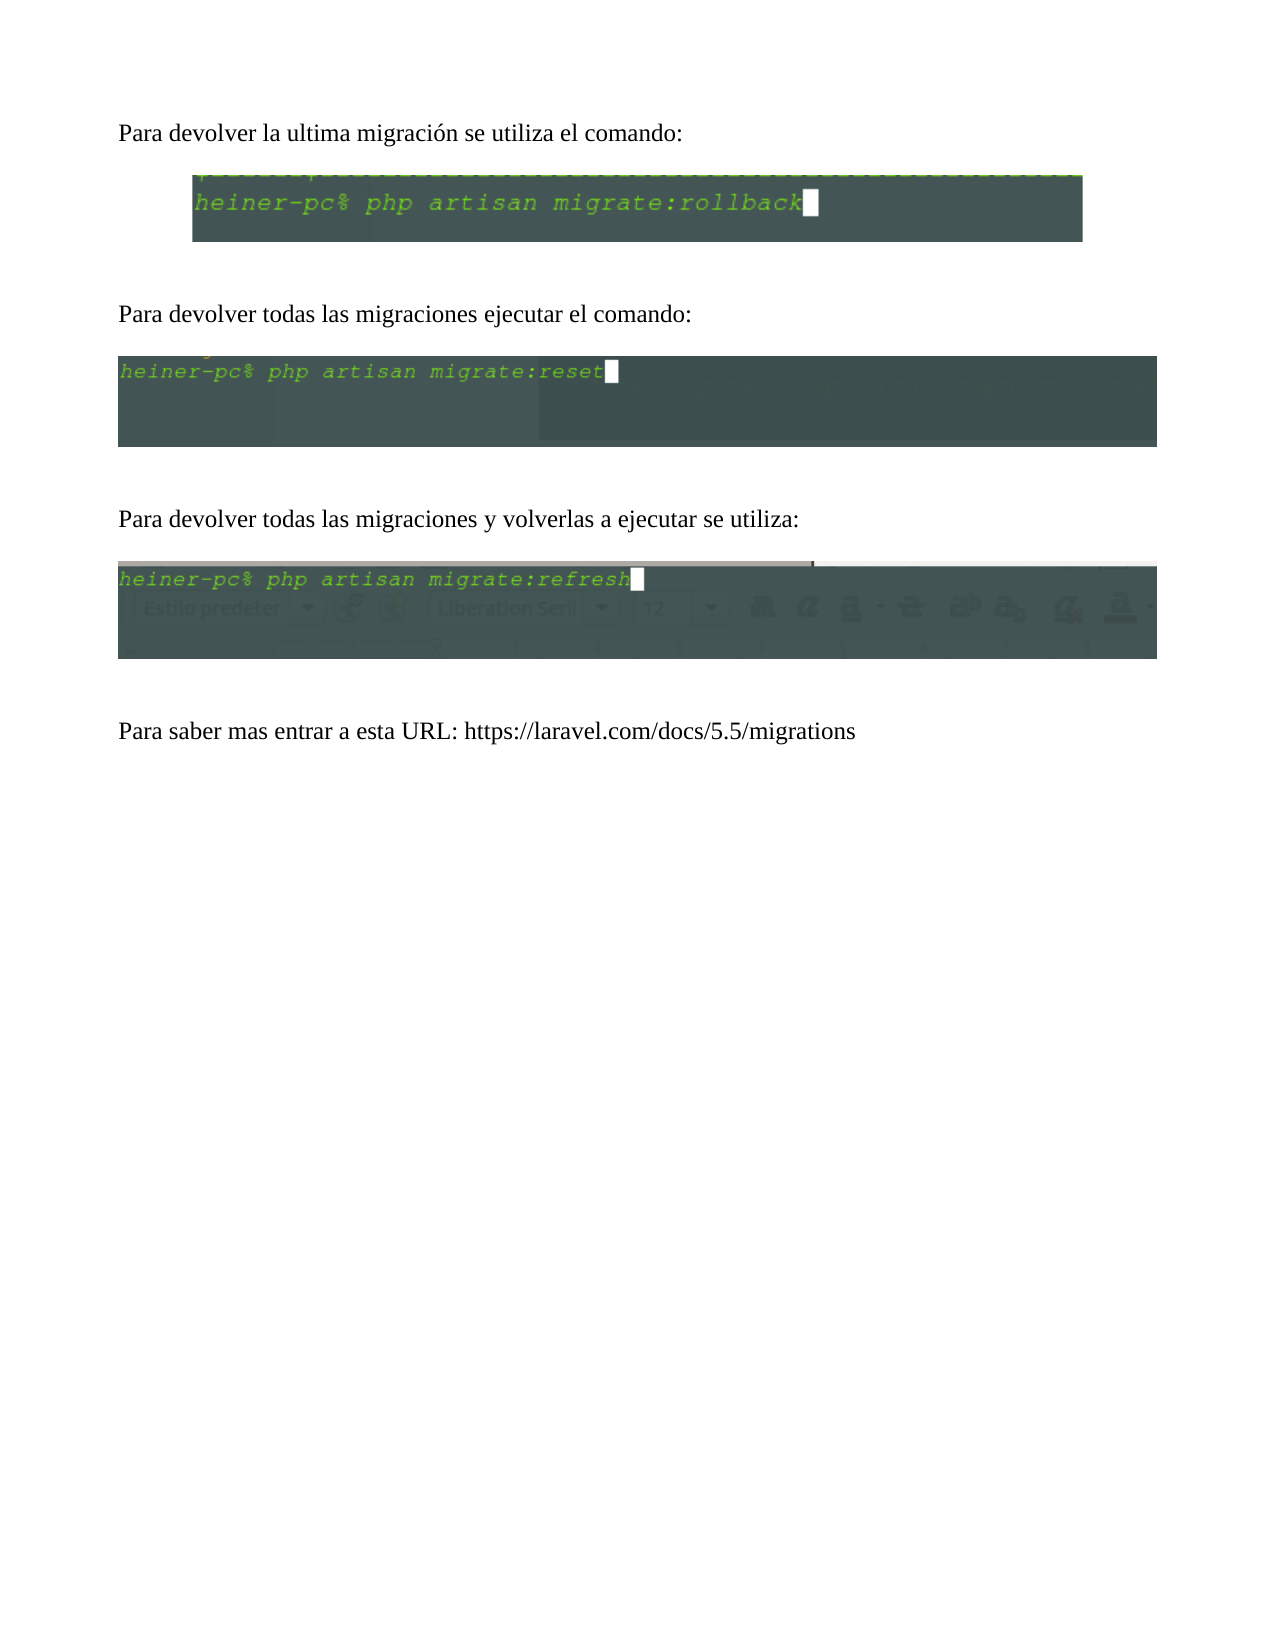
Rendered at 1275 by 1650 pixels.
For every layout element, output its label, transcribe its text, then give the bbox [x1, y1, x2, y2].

text Para devolver la ultima migración se utiliza el comando: [118, 118, 1157, 147]
picture [118, 356, 1157, 447]
text Para saber mas entrar a esta URL: https://laravel.com/docs/5.5/migrations [118, 716, 1157, 745]
text Para devolver todas las migraciones ejecutar el comando: [118, 299, 1157, 327]
text Para devolver todas las migraciones y volverlas a ejecutar se utiliza: [118, 504, 1157, 533]
picture [192, 175, 1083, 242]
picture [118, 561, 1157, 659]
